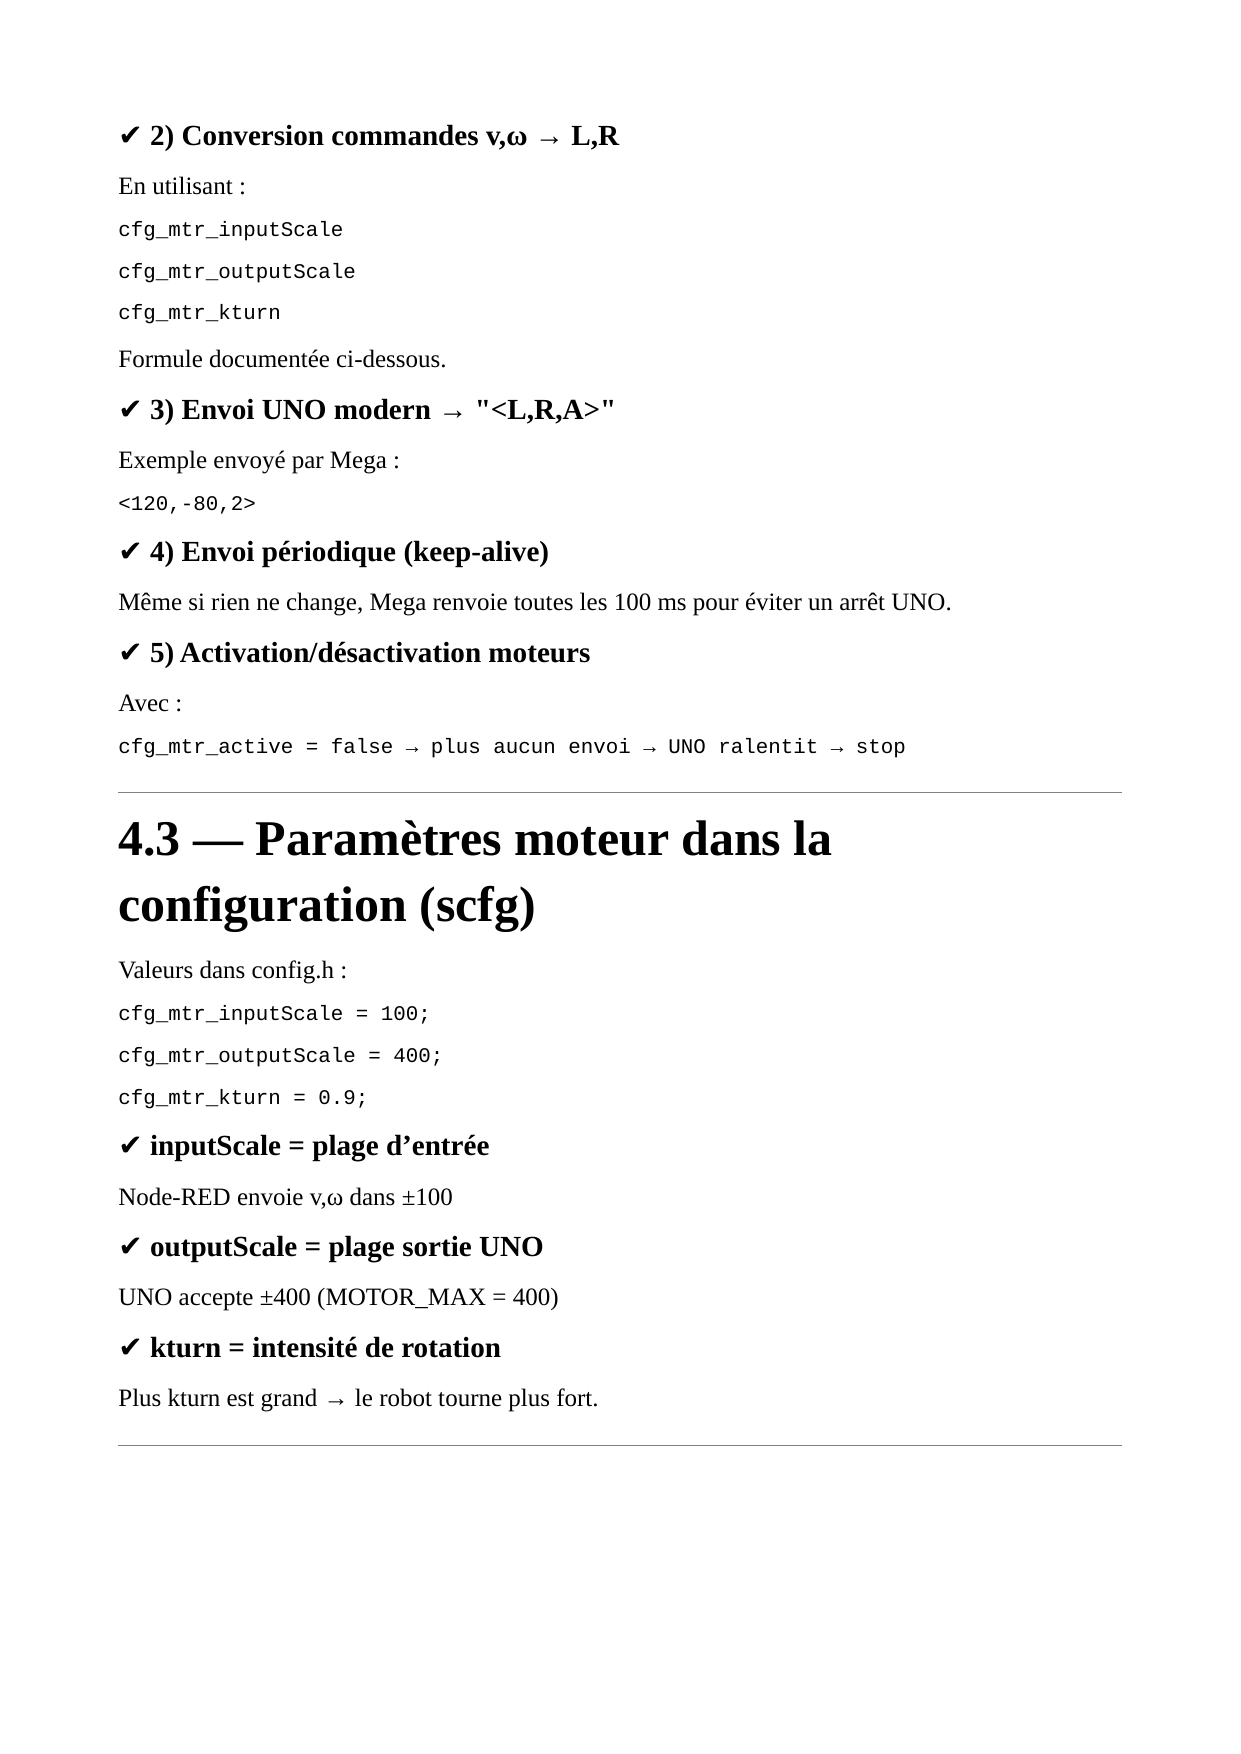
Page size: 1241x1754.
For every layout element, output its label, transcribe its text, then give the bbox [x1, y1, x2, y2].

text cfg_mtr_inputScale [118, 219, 1122, 242]
text cfg_mtr_kturn = 0.9; [118, 1087, 1122, 1110]
text cfg_mtr_active = false → plus aucun envoi → UNO ralentit → stop [118, 736, 1122, 759]
text Valeurs dans config.h : [118, 956, 1122, 984]
text Plus kturn est grand → le robot tourne plus fort. [118, 1383, 1122, 1412]
subtitle ✔️ 5) Activation/désactivation moteurs [118, 635, 1122, 668]
text Node-RED envoie v,ω dans ±100 [118, 1182, 1122, 1210]
text Exemple envoyé par Mega : [118, 445, 1122, 474]
text Formule documentée ci-dessous. [118, 344, 1122, 373]
text cfg_mtr_kturn [118, 302, 1122, 326]
subtitle ✔️ inputScale = plage d’entrée [118, 1128, 1122, 1162]
subtitle ✔️ kturn = intensité de rotation [118, 1330, 1122, 1363]
text cfg_mtr_inputScale = 100; [118, 1003, 1122, 1027]
subtitle 4.3 — Paramètres moteur dans la configuration (scfg) [118, 809, 1122, 932]
subtitle ✔️ 2) Conversion commandes v,ω → L,R [118, 118, 1122, 152]
text <120,-80,2> [118, 492, 1122, 516]
text En utilisant : [118, 171, 1122, 200]
text UNO accepte ±400 (MOTOR_MAX = 400) [118, 1282, 1122, 1311]
subtitle ✔️ 4) Envoi périodique (keep-alive) [118, 534, 1122, 568]
text cfg_mtr_outputScale = 400; [118, 1045, 1122, 1069]
subtitle ✔️ 3) Envoi UNO modern → "<L,R,A>" [118, 392, 1122, 425]
text cfg_mtr_outputScale [118, 261, 1122, 284]
subtitle ✔️ outputScale = plage sortie UNO [118, 1229, 1122, 1263]
text Même si rien ne change, Mega renvoie toutes les 100 ms pour éviter un arrêt UNO. [118, 587, 1122, 616]
text Avec : [118, 688, 1122, 717]
